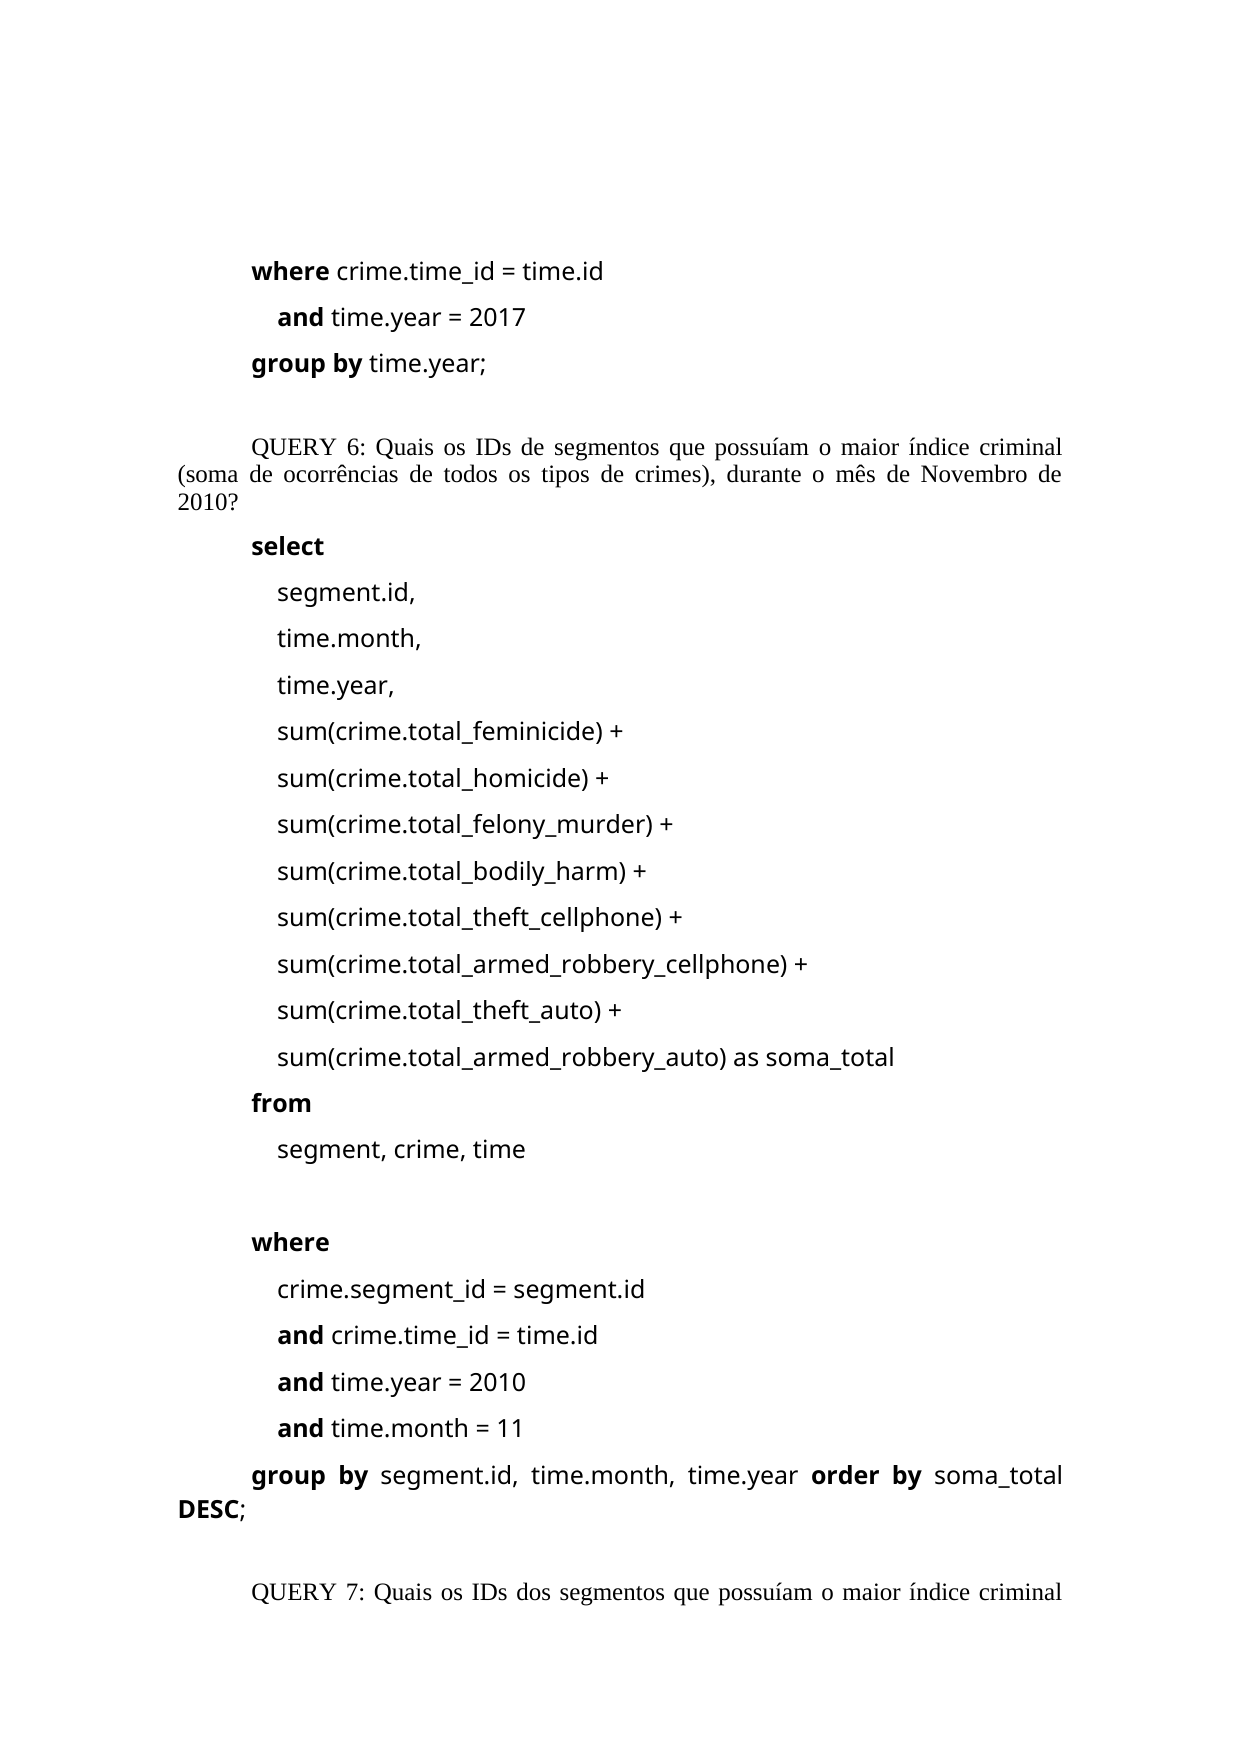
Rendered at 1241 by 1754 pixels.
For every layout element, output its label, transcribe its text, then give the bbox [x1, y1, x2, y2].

text sum(crime.total_homicide) + [177, 760, 1063, 794]
text sum(crime.total_bodily_harm) + [177, 853, 1063, 887]
text sum(crime.total_feminicide) + [177, 714, 1063, 748]
text segment.id, [177, 574, 1063, 609]
text sum(crime.total_theft_auto) + [177, 993, 1063, 1027]
text sum(crime.total_theft_cellphone) + [177, 900, 1063, 934]
text group by time.year; [177, 346, 1063, 380]
text and crime.time_id = time.id [177, 1318, 1063, 1352]
text time.month, [177, 621, 1063, 655]
text group by segment.id, time.month, time.year order by soma_total DESC; [177, 1457, 1063, 1525]
text where crime.time_id = time.id [177, 253, 1063, 287]
text select [177, 528, 1063, 562]
text and time.year = 2010 [177, 1364, 1063, 1398]
text QUERY 7: Quais os IDs dos segmentos que possuíam o maior índice criminal [177, 1578, 1063, 1606]
text QUERY 6: Quais os IDs de segmentos que possuíam o maior índice criminal (soma de ocorrências de todos os tipos de crimes), durante o mês de Novembro de 2010? [177, 433, 1063, 516]
text and time.month = 11 [177, 1411, 1063, 1445]
text sum(crime.total_armed_robbery_auto) as soma_total [177, 1039, 1063, 1073]
text crime.segment_id = segment.id [177, 1271, 1063, 1306]
text segment, crime, time [177, 1132, 1063, 1166]
text where [177, 1225, 1063, 1259]
text from [177, 1086, 1063, 1120]
text and time.year = 2017 [177, 299, 1063, 334]
text time.year, [177, 667, 1063, 702]
text sum(crime.total_armed_robbery_cellphone) + [177, 946, 1063, 980]
text sum(crime.total_felony_murder) + [177, 807, 1063, 841]
